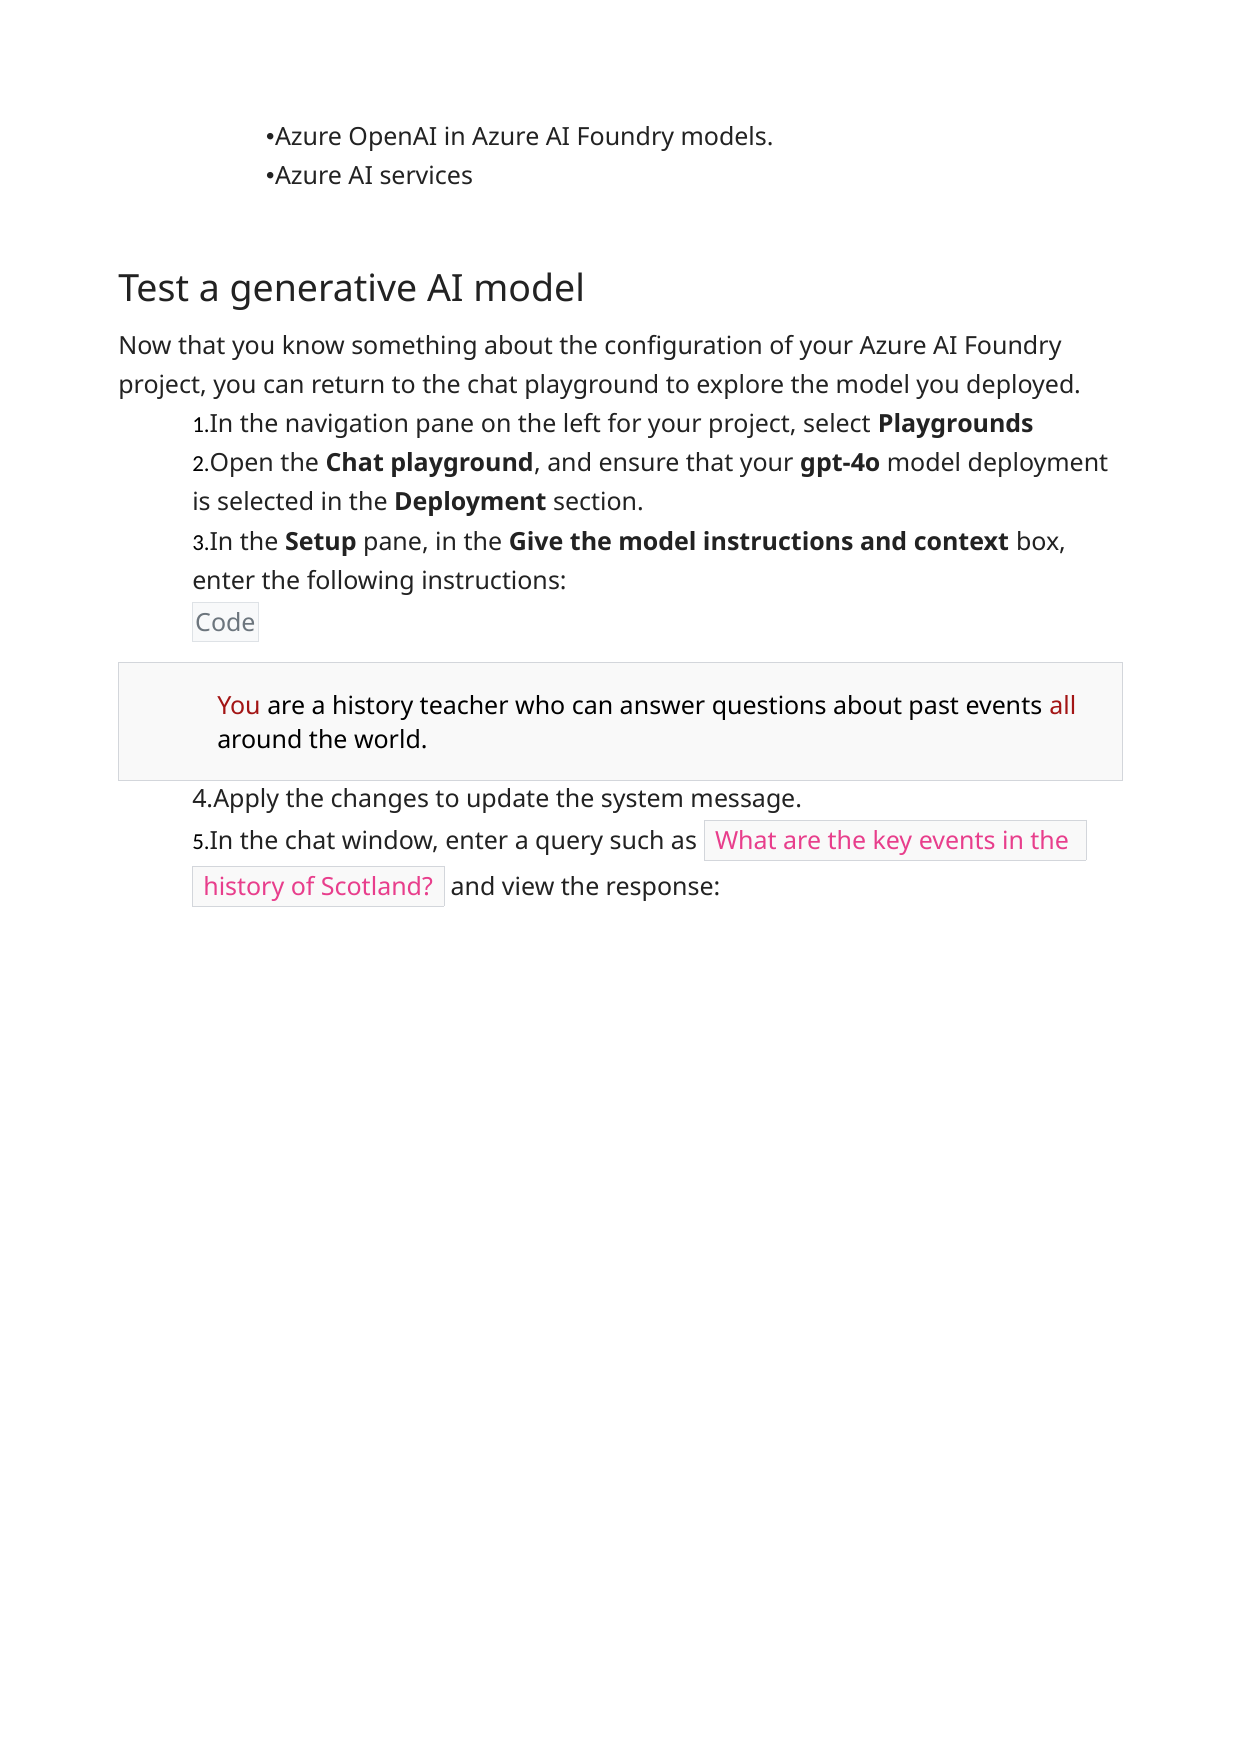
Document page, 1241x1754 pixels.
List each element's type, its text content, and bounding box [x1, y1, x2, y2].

list Apply the changes to update the system message. [118, 781, 1122, 814]
list [259, 602, 1122, 642]
list In the Setup pane, in the Give the model instructions and context box, enter the following instructions: [118, 523, 1122, 596]
list code [193, 603, 258, 641]
list Azure OpenAI in Azure AI Foundry models. [118, 118, 1122, 152]
list In the navigation pane on the left for your project, select Playgrounds [118, 406, 1122, 440]
list You are a history teacher who can answer questions about past events all around the world. [119, 663, 1122, 780]
list Azure AI services [118, 157, 1122, 191]
text Now that you know something about the configuration of your Azure AI Foundry project, you can return to the chat playground to explore the model you deployed. [118, 327, 1122, 401]
list [118, 602, 192, 642]
subtitle Test a generative AI model [118, 261, 1122, 312]
list Open the Chat playground, and ensure that your gpt-4o model deployment is selected in the Deployment section. [118, 445, 1122, 518]
list In the chat window, enter a query such as What are the key events in the history of Scotland? and view the response: [118, 820, 1122, 906]
